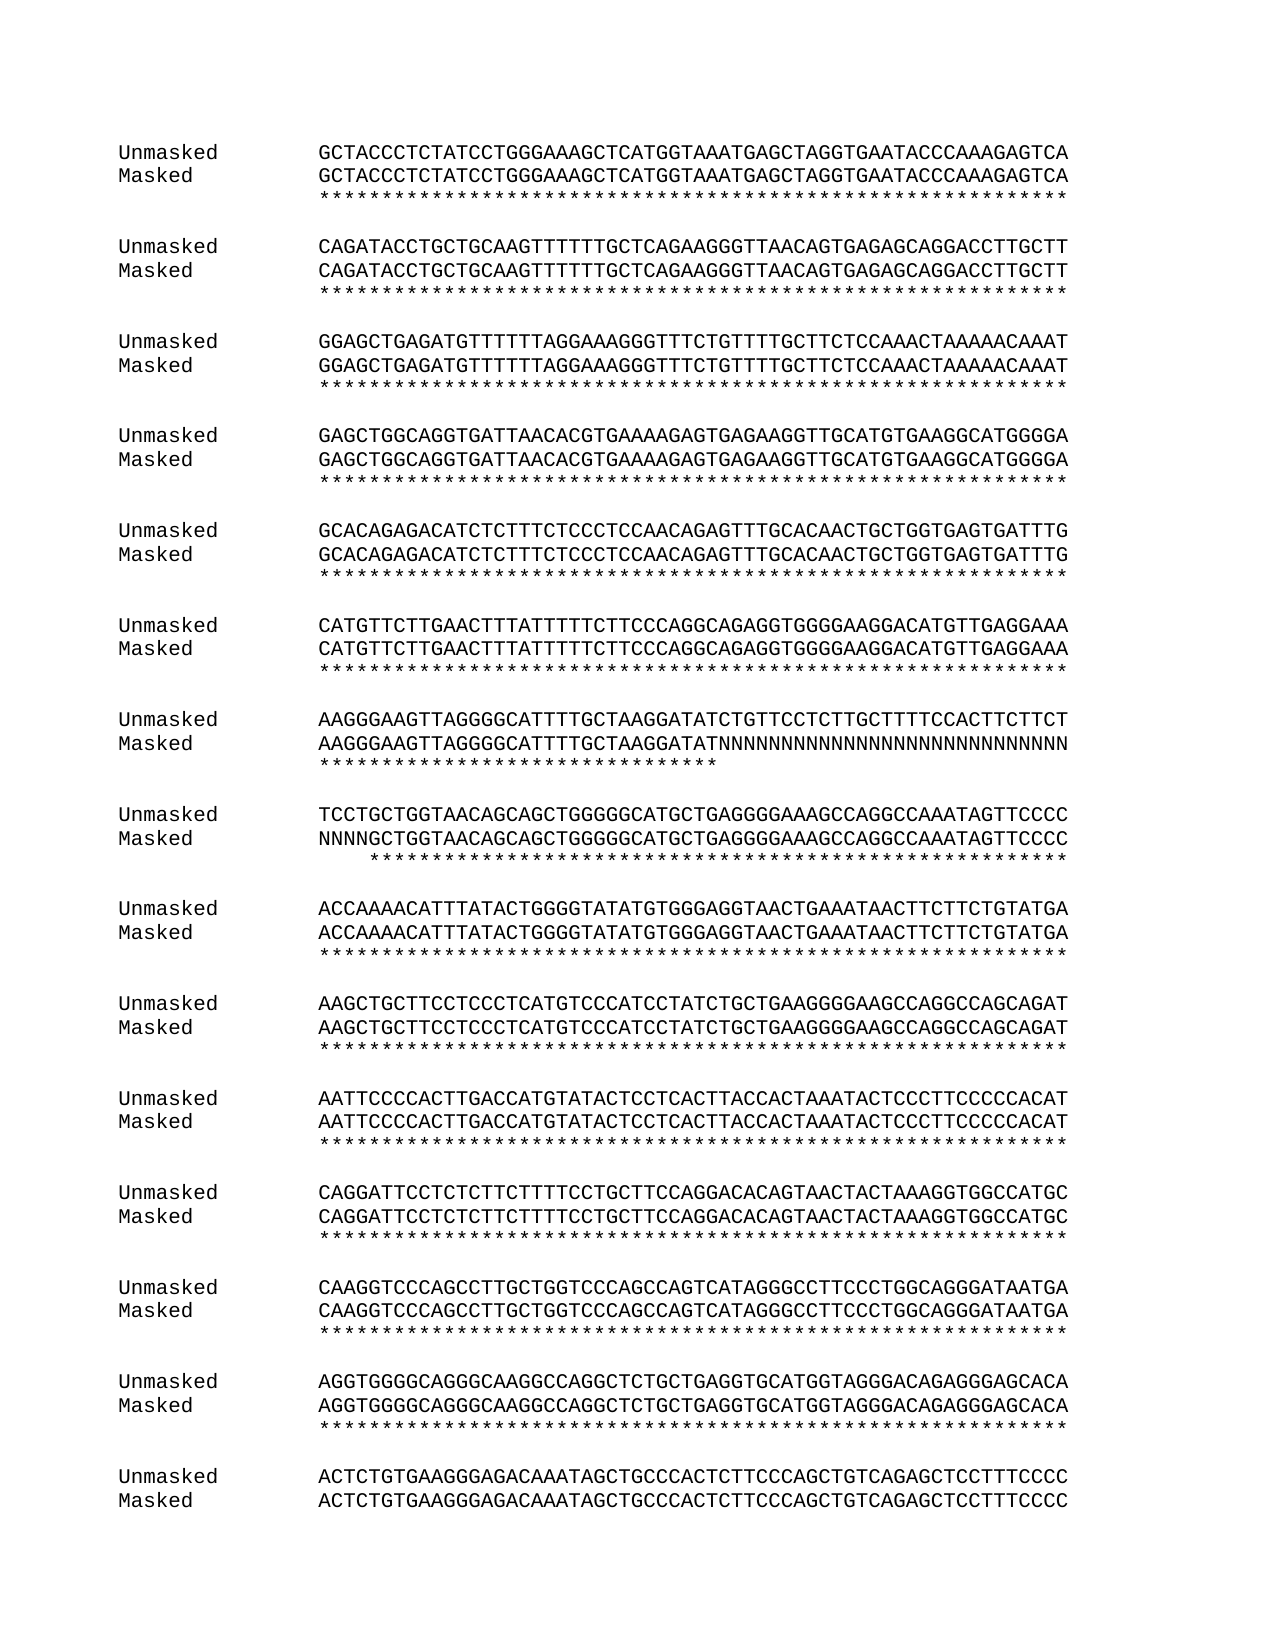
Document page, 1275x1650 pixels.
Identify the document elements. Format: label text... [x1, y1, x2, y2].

text ************************************************************ [118, 1040, 1157, 1064]
text Unmasked TCCTGCTGGTAACAGCAGCTGGGGGCATGCTGAGGGGAAAGCCAGGCCAAATAGTTCCCC [118, 804, 1157, 827]
text Unmasked CAAGGTCCCAGCCTTGCTGGTCCCAGCCAGTCATAGGGCCTTCCCTGGCAGGGATAATGA [118, 1277, 1157, 1300]
text Unmasked ACTCTGTGAAGGGAGACAAATAGCTGCCCACTCTTCCCAGCTGTCAGAGCTCCTTTCCCC [118, 1466, 1157, 1489]
text Unmasked GGAGCTGAGATGTTTTTTAGGAAAGGGTTTCTGTTTTGCTTCTCCAAACTAAAAACAAAT [118, 331, 1157, 354]
text Unmasked AGGTGGGGCAGGGCAAGGCCAGGCTCTGCTGAGGTGCATGGTAGGGACAGAGGGAGCACA [118, 1371, 1157, 1395]
text Masked GAGCTGGCAGGTGATTAACACGTGAAAAGAGTGAGAAGGTTGCATGTGAAGGCATGGGGA [118, 449, 1157, 473]
text ************************************************************ [118, 567, 1157, 591]
text Unmasked CATGTTCTTGAACTTTATTTTTCTTCCCAGGCAGAGGTGGGGAAGGACATGTTGAGGAAA [118, 615, 1157, 638]
text Unmasked ACCAAAACATTTATACTGGGGTATATGTGGGAGGTAACTGAAATAACTTCTTCTGTATGA [118, 898, 1157, 922]
text Unmasked AAGGGAAGTTAGGGGCATTTTGCTAAGGATATCTGTTCCTCTTGCTTTTCCACTTCTTCT [118, 709, 1157, 733]
text Masked AAGGGAAGTTAGGGGCATTTTGCTAAGGATATNNNNNNNNNNNNNNNNNNNNNNNNNNNN [118, 733, 1157, 757]
text ************************************************************ [118, 1229, 1157, 1253]
text Masked CATGTTCTTGAACTTTATTTTTCTTCCCAGGCAGAGGTGGGGAAGGACATGTTGAGGAAA [118, 638, 1157, 662]
text ************************************************************ [118, 662, 1157, 686]
text Unmasked GAGCTGGCAGGTGATTAACACGTGAAAAGAGTGAGAAGGTTGCATGTGAAGGCATGGGGA [118, 426, 1157, 449]
text ******************************************************** [118, 851, 1157, 875]
text ************************************************************ [118, 473, 1157, 496]
text Masked CAAGGTCCCAGCCTTGCTGGTCCCAGCCAGTCATAGGGCCTTCCCTGGCAGGGATAATGA [118, 1300, 1157, 1324]
text ************************************************************ [118, 946, 1157, 969]
text Masked ACTCTGTGAAGGGAGACAAATAGCTGCCCACTCTTCCCAGCTGTCAGAGCTCCTTTCCCC [118, 1489, 1157, 1513]
text ************************************************************ [118, 1419, 1157, 1442]
text Masked ACCAAAACATTTATACTGGGGTATATGTGGGAGGTAACTGAAATAACTTCTTCTGTATGA [118, 922, 1157, 946]
text Masked AATTCCCCACTTGACCATGTATACTCCTCACTTACCACTAAATACTCCCTTCCCCCACAT [118, 1111, 1157, 1135]
text ************************************************************ [118, 284, 1157, 307]
text Unmasked CAGGATTCCTCTCTTCTTTTCCTGCTTCCAGGACACAGTAACTACTAAAGGTGGCCATGC [118, 1182, 1157, 1206]
text Masked AAGCTGCTTCCTCCCTCATGTCCCATCCTATCTGCTGAAGGGGAAGCCAGGCCAGCAGAT [118, 1017, 1157, 1040]
text Unmasked GCACAGAGACATCTCTTTCTCCCTCCAACAGAGTTTGCACAACTGCTGGTGAGTGATTTG [118, 520, 1157, 544]
text Masked CAGGATTCCTCTCTTCTTTTCCTGCTTCCAGGACACAGTAACTACTAAAGGTGGCCATGC [118, 1206, 1157, 1229]
text Masked CAGATACCTGCTGCAAGTTTTTTGCTCAGAAGGGTTAACAGTGAGAGCAGGACCTTGCTT [118, 260, 1157, 284]
text ******************************** [118, 757, 1157, 780]
text Masked AGGTGGGGCAGGGCAAGGCCAGGCTCTGCTGAGGTGCATGGTAGGGACAGAGGGAGCACA [118, 1395, 1157, 1419]
text ************************************************************ [118, 1324, 1157, 1348]
text Unmasked AAGCTGCTTCCTCCCTCATGTCCCATCCTATCTGCTGAAGGGGAAGCCAGGCCAGCAGAT [118, 993, 1157, 1017]
text ************************************************************ [118, 378, 1157, 402]
text Unmasked CAGATACCTGCTGCAAGTTTTTTGCTCAGAAGGGTTAACAGTGAGAGCAGGACCTTGCTT [118, 236, 1157, 260]
text ************************************************************ [118, 1135, 1157, 1158]
text Unmasked GCTACCCTCTATCCTGGGAAAGCTCATGGTAAATGAGCTAGGTGAATACCCAAAGAGTCA [118, 142, 1157, 165]
text Masked GCACAGAGACATCTCTTTCTCCCTCCAACAGAGTTTGCACAACTGCTGGTGAGTGATTTG [118, 544, 1157, 567]
text Unmasked AATTCCCCACTTGACCATGTATACTCCTCACTTACCACTAAATACTCCCTTCCCCCACAT [118, 1088, 1157, 1111]
text ************************************************************ [118, 189, 1157, 213]
text Masked GGAGCTGAGATGTTTTTTAGGAAAGGGTTTCTGTTTTGCTTCTCCAAACTAAAAACAAAT [118, 354, 1157, 378]
text Masked GCTACCCTCTATCCTGGGAAAGCTCATGGTAAATGAGCTAGGTGAATACCCAAAGAGTCA [118, 165, 1157, 189]
text Masked NNNNGCTGGTAACAGCAGCTGGGGGCATGCTGAGGGGAAAGCCAGGCCAAATAGTTCCCC [118, 827, 1157, 851]
